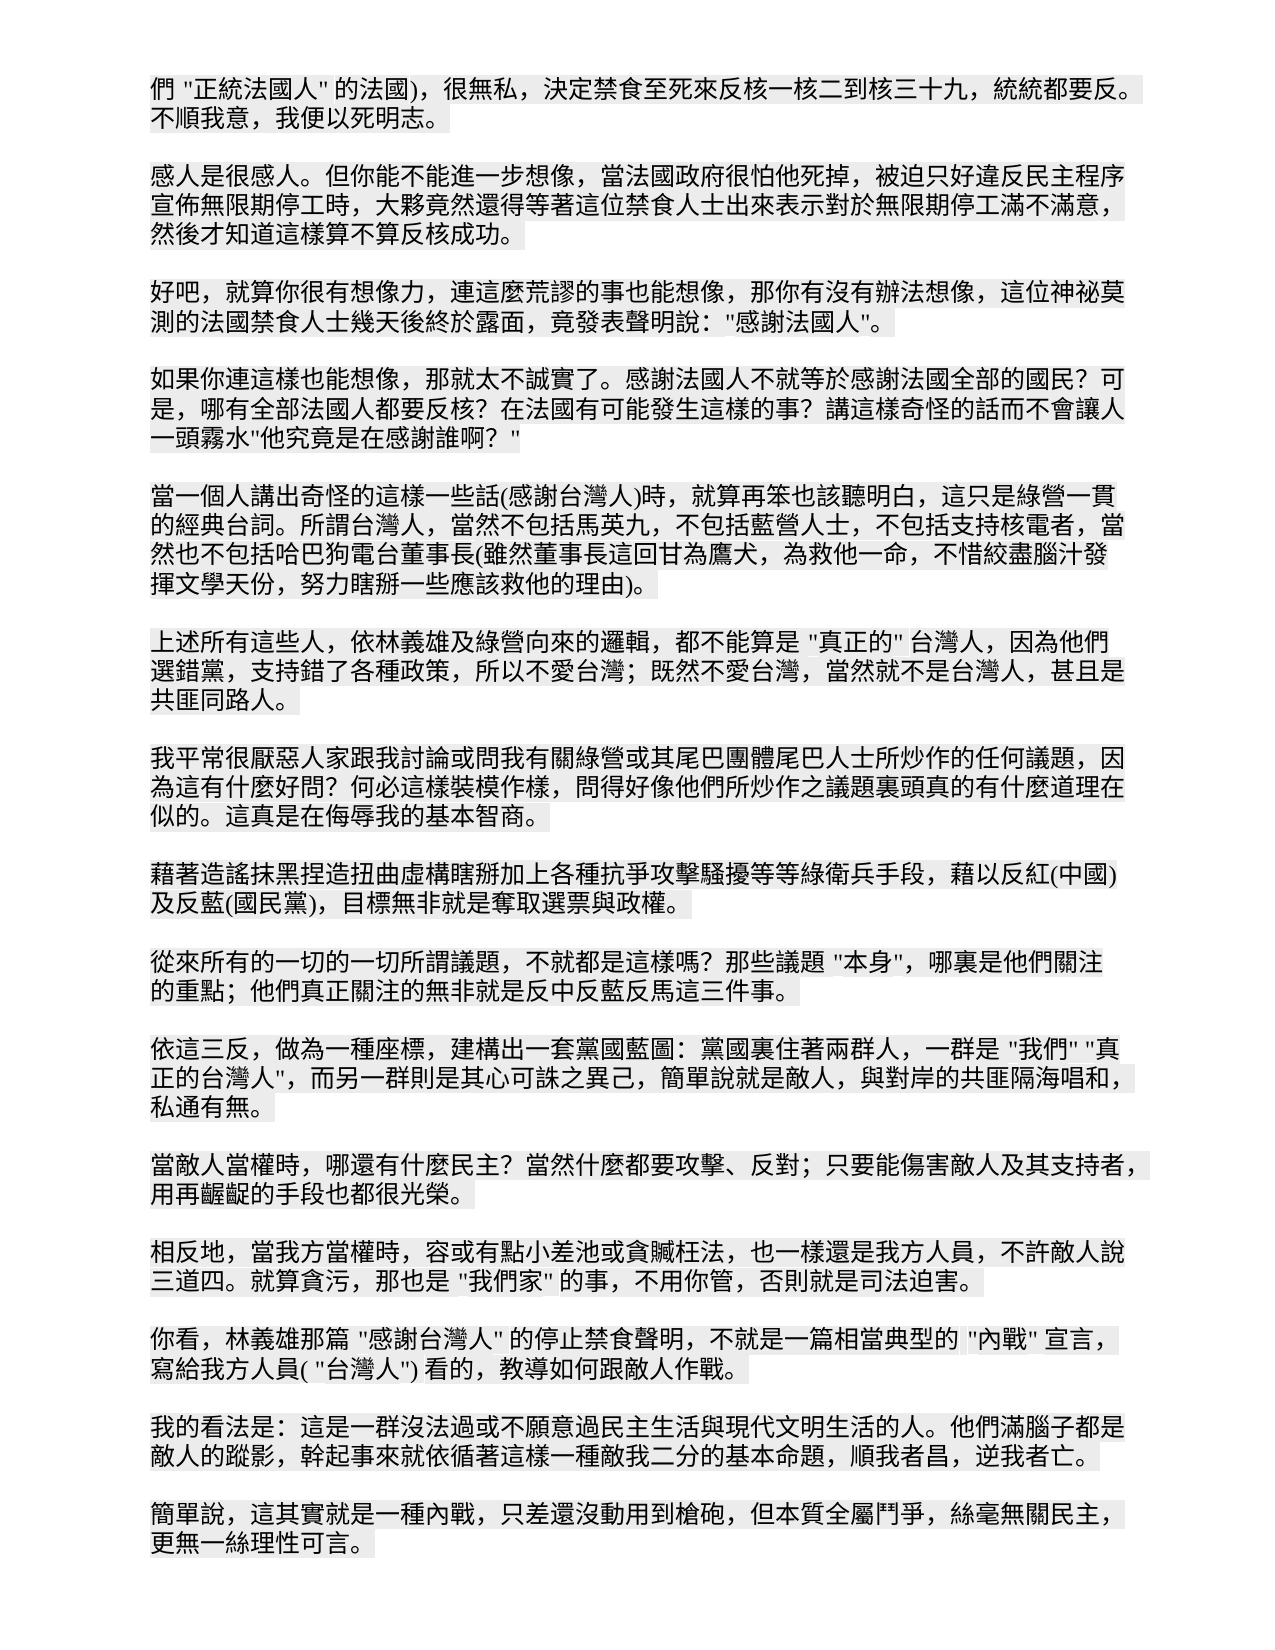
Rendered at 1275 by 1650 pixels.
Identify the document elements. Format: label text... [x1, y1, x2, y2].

text 馬政府早在林義雄去醫院進行所謂調養之前，就已決定停工。但林義雄不表態，天聽難測，很神祕，如神一般；一會祭祖，一會清空所有衣物並請底下小李子代為對外發言說禁食仍持續中，因為林依舊不滿國民黨的停工決定。 就連第一手消息非常靈通的民進黨國安會副祕長司馬文武(即江春男)都斷言林義雄正準備 "殉道"(殉啥道？)。 大家依此判斷，林義雄顯然對核四停工還是很不爽(我想不通不爽什麼)，估計核四光無限期停工還不夠，也許應該把核電廠炸毀永絕後患才甘心。 於是，你看，民進黨及其一票同路人和反核團體，便也跟著大表不滿，玩起文字遊戲，堅持光停工還不夠，一定要 "立即廢核"(怎麼個廢法，實在很抽象)，甚至以此為藉口進一步擴大衝突。 可是，林義雄在醫院神祕地調養了幾天後，竟然又出面宣佈反核四目標已經達成，禁食結束。於是，一瞬間，大家便也跟著改口表欣慰，慶祝反核成功。 各位不覺得這很荒唐嗎？反核四有沒有成功，竟然要等一個人神神祕祕地過幾天宣布成功之後，大家才說成功。當他釋放不滿核四停工的訊息時，大家就也跟著不滿。這是什麼樣的一種群眾？整天喊一些噁心到爆的什麼公民公民公民的，竟然低能反智到這種地步、幾乎毫無個人意志與絲毫思維能力。 如果今天是兩軍交戰，這麼乖、這麼沒大腦的孤臣孽子，也許很適合呼喚指揮來打仗，可是，台灣現在是處於內戰狀態嗎？對林義雄及其綠營同路人而言，答案顯然是肯定的。你看他向來講話，或看他最近的停止禁食聲明，開宗明義就是寫著: "感謝台灣人"。 這個所謂 "台灣人"，當然就是相對於"不是台灣人"，或者說 "我們台灣人" 相對於 "他們中國人"。 你能不能想像比方說在法國，法國核電廠密度全世界最高，跑出一個人，很愛鄉愛國(我們 "正統法國人" 的法國)，很無私，決定禁食至死來反核一核二到核三十九，統統都要反。不順我意，我便以死明志。 感人是很感人。但你能不能進一步想像，當法國政府很怕他死掉，被迫只好違反民主程序宣佈無限期停工時，大夥竟然還得等著這位禁食人士出來表示對於無限期停工滿不滿意，然後才知道這樣算不算反核成功。 好吧，就算你很有想像力，連這麼荒謬的事也能想像，那你有沒有辦法想像，這位神祕莫測的法國禁食人士幾天後終於露面，竟發表聲明說："感謝法國人"。 如果你連這樣也能想像，那就太不誠實了。感謝法國人不就等於感謝法國全部的國民？可是，哪有全部法國人都要反核？在法國有可能發生這樣的事？講這樣奇怪的話而不會讓人一頭霧水"他究竟是在感謝誰啊？" 當一個人講出奇怪的這樣一些話(感謝台灣人)時，就算再笨也該聽明白，這只是綠營一貫的經典台詞。所謂台灣人，當然不包括馬英九，不包括藍營人士，不包括支持核電者，當然也不包括哈巴狗電台董事長(雖然董事長這回甘為鷹犬，為救他一命，不惜絞盡腦汁發揮文學天份，努力瞎掰一些應該救他的理由)。 上述所有這些人，依林義雄及綠營向來的邏輯，都不能算是 "真正的" 台灣人，因為他們選錯黨，支持錯了各種政策，所以不愛台灣；既然不愛台灣，當然就不是台灣人，甚且是共匪同路人。 我平常很厭惡人家跟我討論或問我有關綠營或其尾巴團體尾巴人士所炒作的任何議題，因為這有什麼好問？何必這樣裝模作樣，問得好像他們所炒作之議題裏頭真的有什麼道理在似的。這真是在侮辱我的基本智商。 藉著造謠抹黑捏造扭曲虛構瞎掰加上各種抗爭攻擊騷擾等等綠衛兵手段，藉以反紅(中國)及反藍(國民黨)，目標無非就是奪取選票與政權。 從來所有的一切的一切所謂議題，不就都是這樣嗎？那些議題 "本身"，哪裏是他們關注的重點；他們真正關注的無非就是反中反藍反馬這三件事。 依這三反，做為一種座標，建構出一套黨國藍圖：黨國裏住著兩群人，一群是 "我們" "真正的台灣人"，而另一群則是其心可誅之異己，簡單說就是敵人，與對岸的共匪隔海唱和，私通有無。 當敵人當權時，哪還有什麼民主？當然什麼都要攻擊、反對；只要能傷害敵人及其支持者，用再齷齪的手段也都很光榮。 相反地，當我方當權時，容或有點小差池或貪贓枉法，也一樣還是我方人員，不許敵人說三道四。就算貪污，那也是 "我們家" 的事，不用你管，否則就是司法迫害。 你看，林義雄那篇 "感謝台灣人" 的停止禁食聲明，不就是一篇相當典型的 "內戰" 宣言，寫給我方人員( "台灣人") 看的，教導如何跟敵人作戰。 我的看法是：這是一群沒法過或不願意過民主生活與現代文明生活的人。他們滿腦子都是敵人的蹤影，幹起事來就依循著這樣一種敵我二分的基本命題，順我者昌，逆我者亡。 簡單說，這其實就是一種內戰，只差還沒動用到槍砲，但本質全屬鬥爭，絲毫無關民主，更無一絲理性可言。 因此，當你覺得，"咦？你怎麼早上講這樣，下午又講那樣? 前後矛盾。" 其實，一點矛盾也沒有。矛盾只會出現在同一範疇的 "理性體系" 下，當人群分敵我時，我方的"理性體系" 跟敵方的 "理性體系" 自然是完全兩回事而無絲毫矛盾可言。 我曾受人之託，花了幾天，在一本書上寫過一篇上萬字文章。我那文章所要表明的無非就是： 當你聽到有人說三加五等於十四時，可別急著憤怒，這樣一種維根斯坦所謂的 "數學家的憤怒"，依我看，很難套用在政治這場 "語言遊戲" 中。為什麼？因為理性體系不同，簡直連加減乘除都能走樣。 那文章我不懂得怎麼貼，因為裏頭有大量註解，但也許網路上找得到，該書是心靈出版社。這裏能買到： http://www.books.com.tw/products/0010496266 不過，那是一篇研討會論文，讀起來比較無趣。那些道理，其實毫無難度，也許連三歲小孩都能懂，至於大人們懂不懂，我反倒沒把握了。 [150, 75, 1125, 1558]
